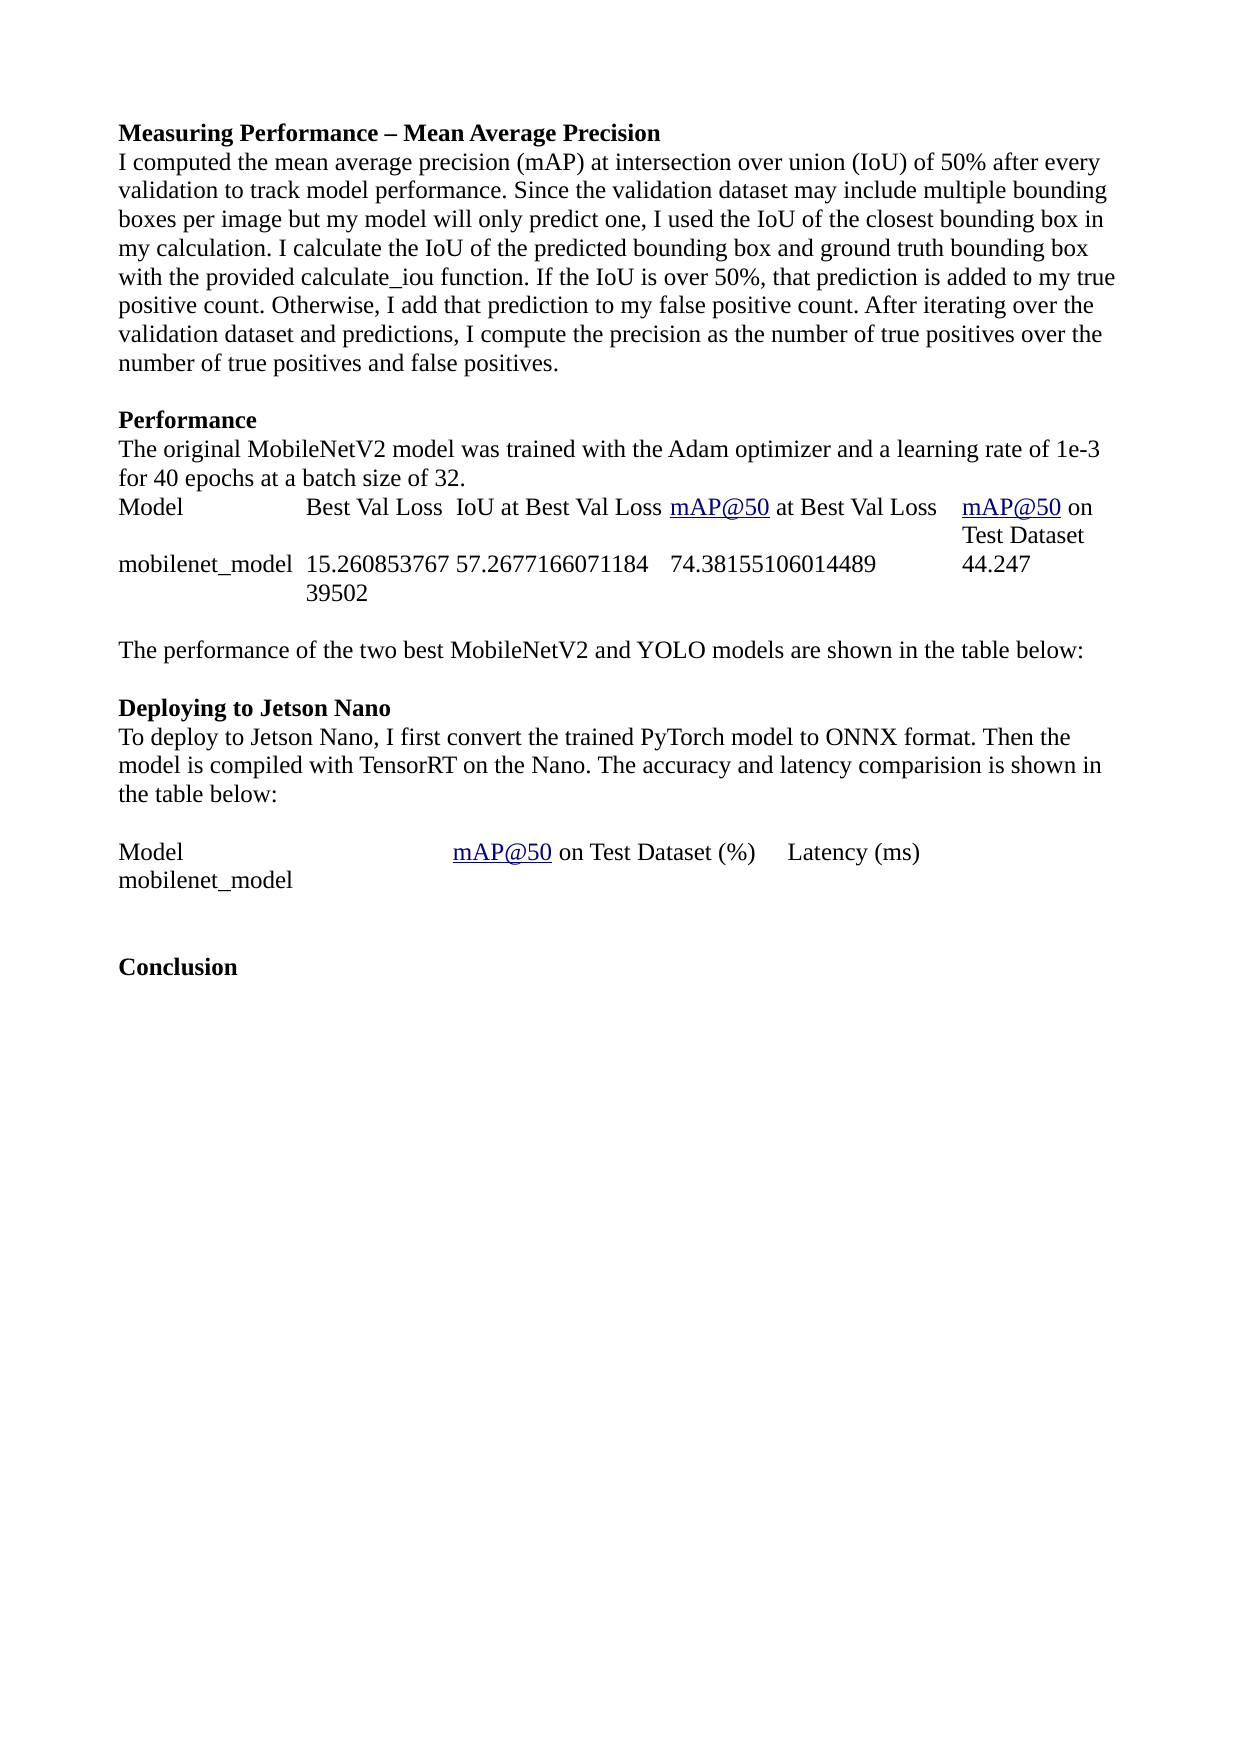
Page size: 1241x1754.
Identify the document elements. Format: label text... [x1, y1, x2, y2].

table_cell [788, 866, 1122, 894]
table_header Model [118, 837, 453, 866]
table_cell 74.38155106014489 [670, 549, 962, 607]
table_header mAP@50 at Best Val Loss [670, 492, 962, 549]
table_cell 15.26085376739502 [306, 549, 456, 607]
table_header mAP@50 on Test Dataset [962, 492, 1123, 549]
table_header Model [118, 492, 306, 549]
table_header Latency (ms) [788, 837, 1122, 866]
text I computed the mean average precision (mAP) at intersection over union (IoU) of 50% after every validation to track model performance. Since the validation dataset may include multiple bounding boxes per image but my model will only predict one, I used the IoU of the closest bounding box in my calculation. I calculate the IoU of the predicted bounding box and ground truth bounding box with the provided calculate_iou function. If the IoU is over 50%, that prediction is added to my true positive count. Otherwise, I add that prediction to my false positive count. After iterating over the validation dataset and predictions, I compute the precision as the number of true positives over the number of true positives and false positives. [118, 147, 1122, 377]
table_cell [788, 894, 1122, 923]
table_header Best Val Loss [306, 492, 456, 549]
table_cell mobilenet_model [118, 549, 306, 607]
text Deploying to Jetson Nano [118, 693, 1122, 722]
text Conclusion [118, 952, 1122, 981]
text Performance [118, 406, 1122, 434]
table_cell 44.247 [962, 549, 1123, 607]
text The performance of the two best MobileNetV2 and YOLO models are shown in the table below: [118, 636, 1122, 664]
text The original MobileNetV2 model was trained with the Adam optimizer and a learning rate of 1e-3 for 40 epochs at a batch size of 32. [118, 434, 1122, 492]
table_header IoU at Best Val Loss [456, 492, 670, 549]
table_cell [453, 866, 787, 894]
table_cell 57.2677166071184 [456, 549, 670, 607]
table_cell [118, 894, 453, 923]
text To deploy to Jetson Nano, I first convert the trained PyTorch model to ONNX format. Then the model is compiled with TensorRT on the Nano. The accuracy and latency comparision is shown in the table below: [118, 722, 1122, 808]
table_cell [453, 894, 787, 923]
table_cell mobilenet_model [118, 866, 453, 894]
text Measuring Performance – Mean Average Precision [118, 118, 1122, 147]
table_header mAP@50 on Test Dataset (%) [453, 837, 787, 866]
